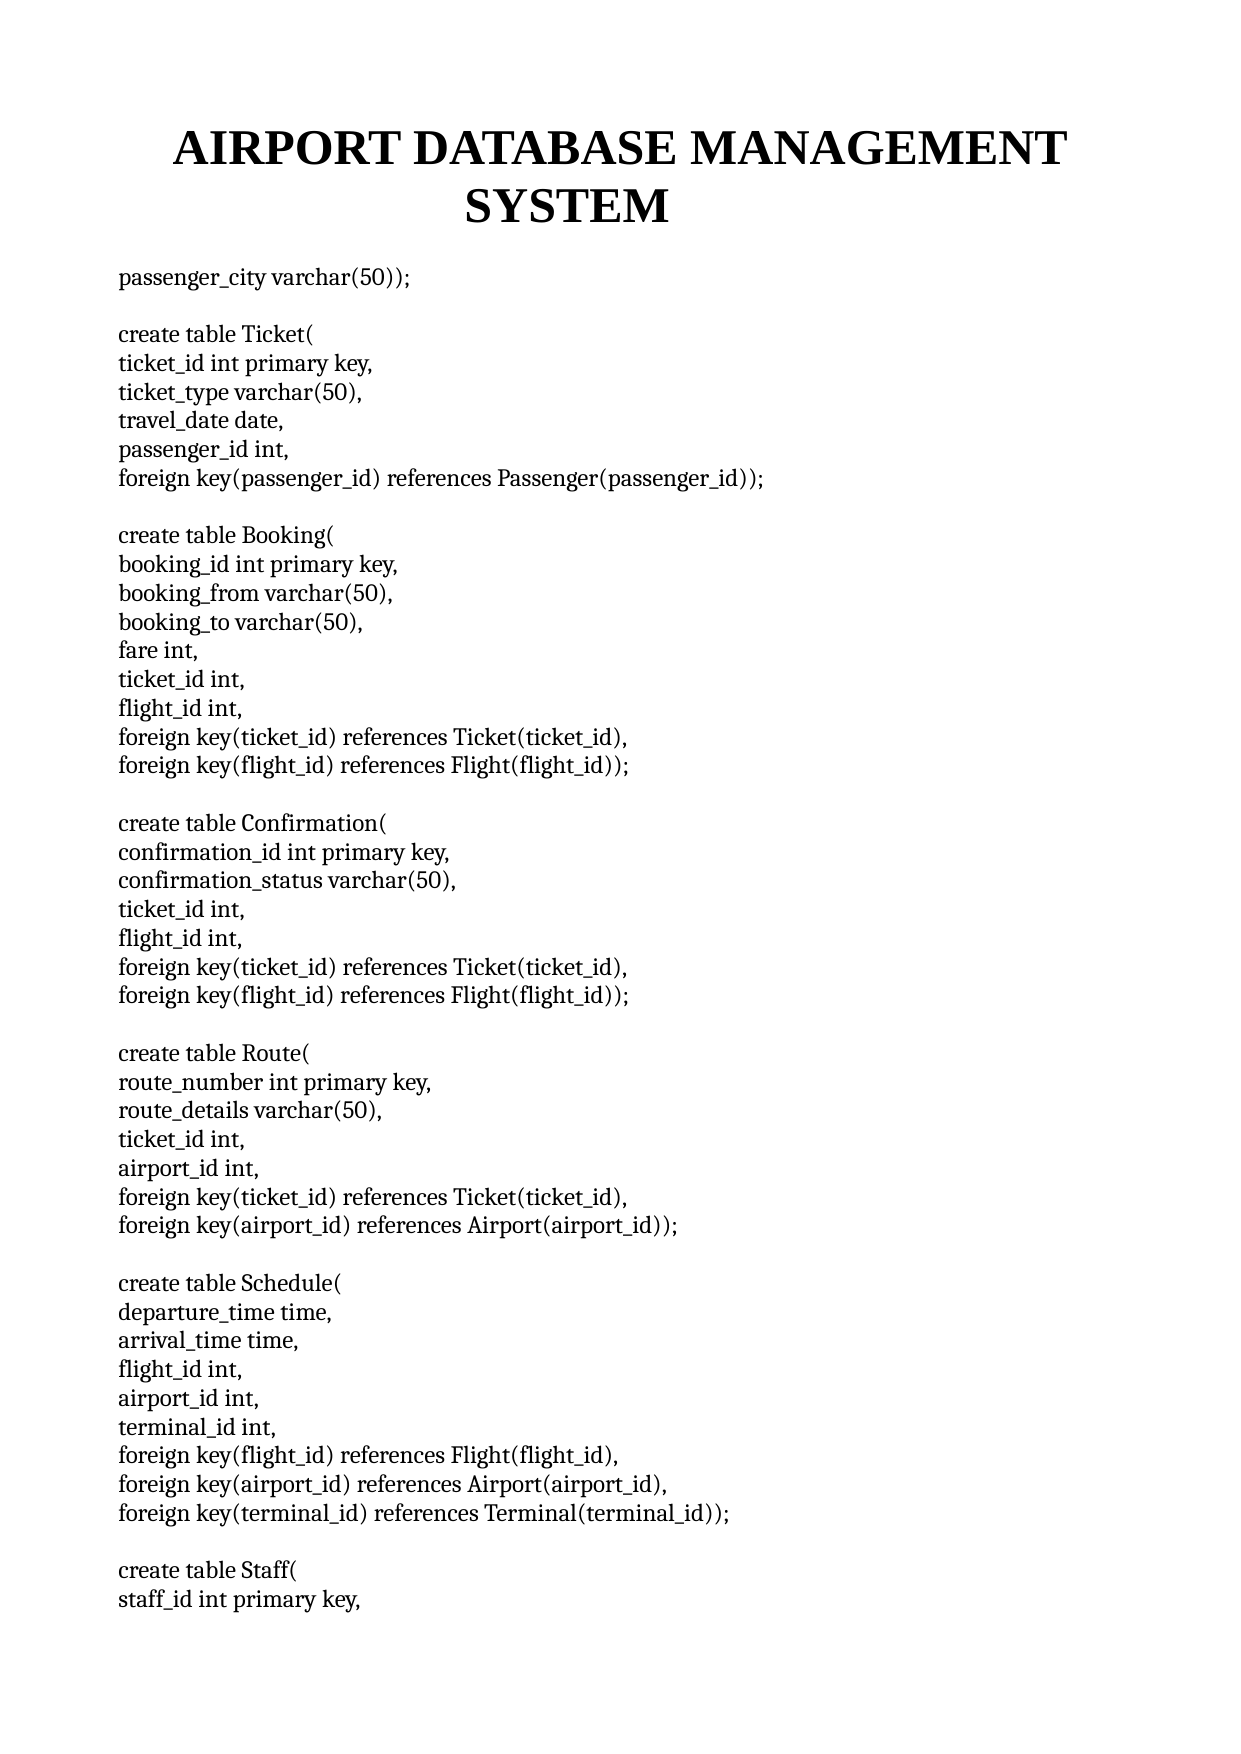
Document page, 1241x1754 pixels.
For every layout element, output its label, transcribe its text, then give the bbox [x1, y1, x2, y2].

text route_number int primary key, [118, 1068, 1122, 1096]
text foreign key(passenger_id) references Passenger(passenger_id)); [118, 464, 1122, 493]
text passenger_city varchar(50)); [118, 263, 1122, 291]
text ticket_id int primary key, [118, 349, 1122, 378]
text ticket_id int, [118, 665, 1122, 694]
text foreign key(ticket_id) references Ticket(ticket_id), [118, 1183, 1122, 1211]
text foreign key(flight_id) references Flight(flight_id)); [118, 981, 1122, 1010]
text flight_id int, [118, 694, 1122, 723]
text arrival_time time, [118, 1326, 1122, 1355]
text ticket_id int, [118, 1125, 1122, 1154]
text foreign key(ticket_id) references Ticket(ticket_id), [118, 953, 1122, 981]
text foreign key(flight_id) references Flight(flight_id)); [118, 751, 1122, 780]
text create table Schedule( [118, 1269, 1122, 1298]
text departure_time time, [118, 1298, 1122, 1326]
text flight_id int, [118, 1355, 1122, 1384]
text create table Staff( [118, 1556, 1122, 1585]
text foreign key(airport_id) references Airport(airport_id), [118, 1470, 1122, 1499]
text airport_id int, [118, 1154, 1122, 1183]
text create table Confirmation( [118, 809, 1122, 838]
text staff_id int primary key, [118, 1585, 1122, 1614]
text create table Route( [118, 1039, 1122, 1068]
text ticket_type varchar(50), [118, 378, 1122, 406]
text passenger_id int, [118, 435, 1122, 464]
text create table Booking( [118, 521, 1122, 550]
text booking_from varchar(50), [118, 579, 1122, 608]
text confirmation_id int primary key, [118, 838, 1122, 866]
text route_details varchar(50), [118, 1096, 1122, 1125]
text foreign key(airport_id) references Airport(airport_id)); [118, 1211, 1122, 1240]
text foreign key(ticket_id) references Ticket(ticket_id), [118, 723, 1122, 751]
text flight_id int, [118, 924, 1122, 953]
text booking_to varchar(50), [118, 608, 1122, 636]
text travel_date date, [118, 406, 1122, 435]
text terminal_id int, [118, 1413, 1122, 1441]
text airport_id int, [118, 1384, 1122, 1413]
text booking_id int primary key, [118, 550, 1122, 579]
text confirmation_status varchar(50), [118, 866, 1122, 895]
text ticket_id int, [118, 895, 1122, 924]
text create table Ticket( [118, 320, 1122, 349]
text fare int, [118, 636, 1122, 665]
text foreign key(terminal_id) references Terminal(terminal_id)); [118, 1499, 1122, 1528]
text foreign key(flight_id) references Flight(flight_id), [118, 1441, 1122, 1470]
